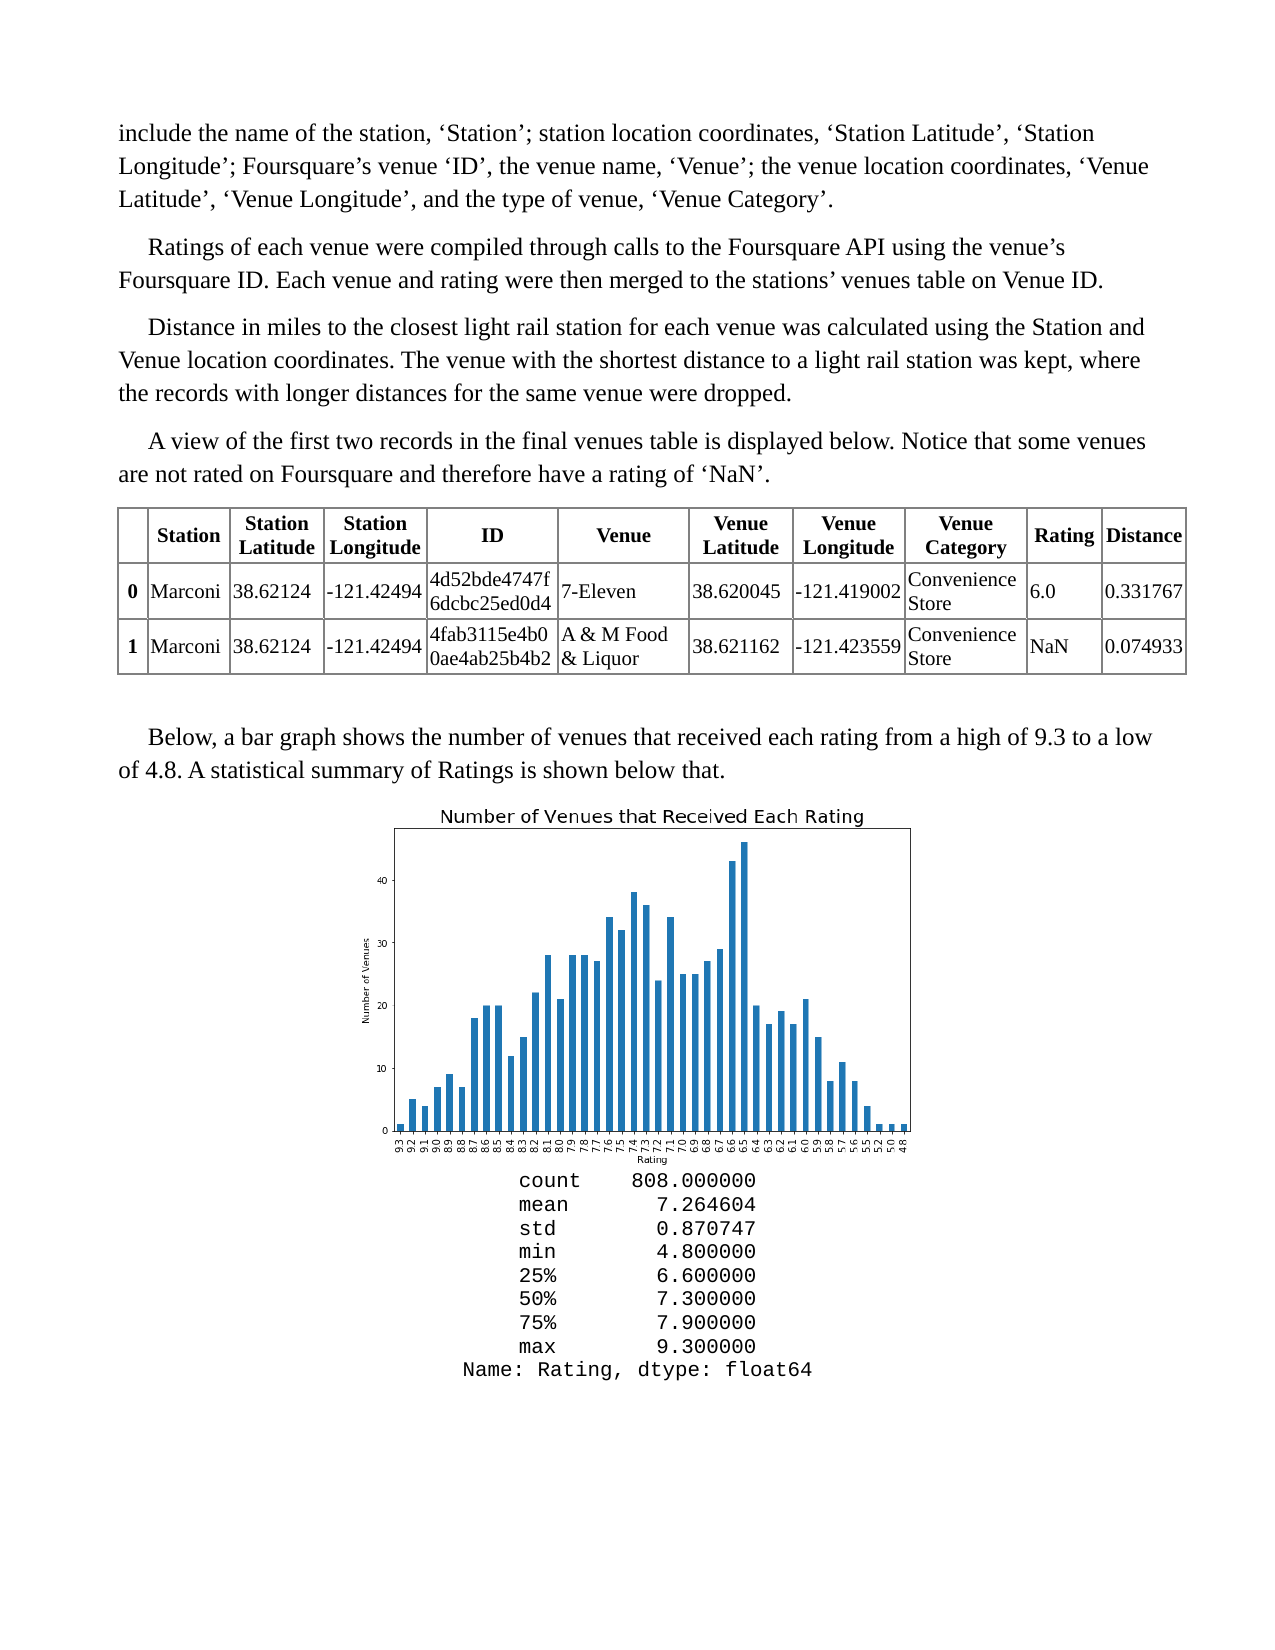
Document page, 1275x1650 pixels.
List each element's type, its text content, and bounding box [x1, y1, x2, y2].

text Below, a bar graph shows the number of venues that received each rating from a high of 9.3 to a low of 4.8. A statistical summary of Ratings is shown below that. [118, 722, 1157, 784]
table_header Venue Latitude [690, 509, 792, 562]
table_cell Convenience Store [906, 620, 1026, 673]
table_cell Marconi [149, 564, 229, 618]
table_cell -121.42494 [325, 564, 426, 618]
table_cell NaN [1028, 620, 1101, 673]
table_header ID [428, 509, 557, 562]
table_cell 0.331767 [1103, 564, 1185, 618]
text Ratings of each venue were compiled through calls to the Foursquare API using the venue’s Foursquare ID. Each venue and rating were then merged to the stations’ venues table on Venue ID. [118, 232, 1157, 293]
table_cell 4fab3115e4b00ae4ab25b4b2 [428, 620, 557, 673]
table_cell 38.62124 [231, 564, 323, 618]
table_header Distance [1103, 509, 1185, 562]
table_header Venue [559, 509, 688, 562]
table_cell 38.621162 [690, 620, 792, 673]
text count 808.000000 mean 7.264604 std 0.870747 min 4.800000 25% 6.600000 50% 7.300000 75% 7.900000 max 9.300000 Name: Rating, dtype: float64 [118, 1170, 1157, 1383]
table_cell 0.074933 [1103, 620, 1185, 673]
table_cell 1 [119, 620, 147, 673]
table_cell -121.419002 [794, 564, 904, 618]
picture [356, 803, 919, 1171]
table_header [119, 509, 147, 562]
table_cell 38.620045 [690, 564, 792, 618]
table_cell 0 [119, 564, 147, 618]
text A view of the first two records in the final venues table is displayed below. Notice that some venues are not rated on Foursquare and therefore have a rating of ‘NaN’. [118, 426, 1157, 488]
table_cell 4d52bde4747f6dcbc25ed0d4 [428, 564, 557, 618]
text Distance in miles to the closest light rail station for each venue was calculated using the Station and Venue location coordinates. The venue with the shortest distance to a light rail station was kept, where the records with longer distances for the same venue were dropped. [118, 312, 1157, 407]
table_header Station Latitude [231, 509, 323, 562]
table_cell 38.62124 [231, 620, 323, 673]
table_cell 6.0 [1028, 564, 1101, 618]
table_cell -121.42494 [325, 620, 426, 673]
table_header Venue Longitude [794, 509, 904, 562]
table_header Rating [1028, 509, 1101, 562]
table_cell Marconi [149, 620, 229, 673]
table_cell 7-Eleven [559, 564, 688, 618]
table_cell A & M Food & Liquor [559, 620, 688, 673]
table_cell Convenience Store [906, 564, 1026, 618]
text include the name of the station, ‘Station’; station location coordinates, ‘Station Latitude’, ‘Station Longitude’; Foursquare’s venue ‘ID’, the venue name, ‘Venue’; the venue location coordinates, ‘Venue Latitude’, ‘Venue Longitude’, and the type of venue, ‘Venue Category’. [118, 118, 1157, 213]
table_cell -121.423559 [794, 620, 904, 673]
table_header Station [149, 509, 229, 562]
table_header Station Longitude [325, 509, 426, 562]
table_header Venue Category [906, 509, 1026, 562]
